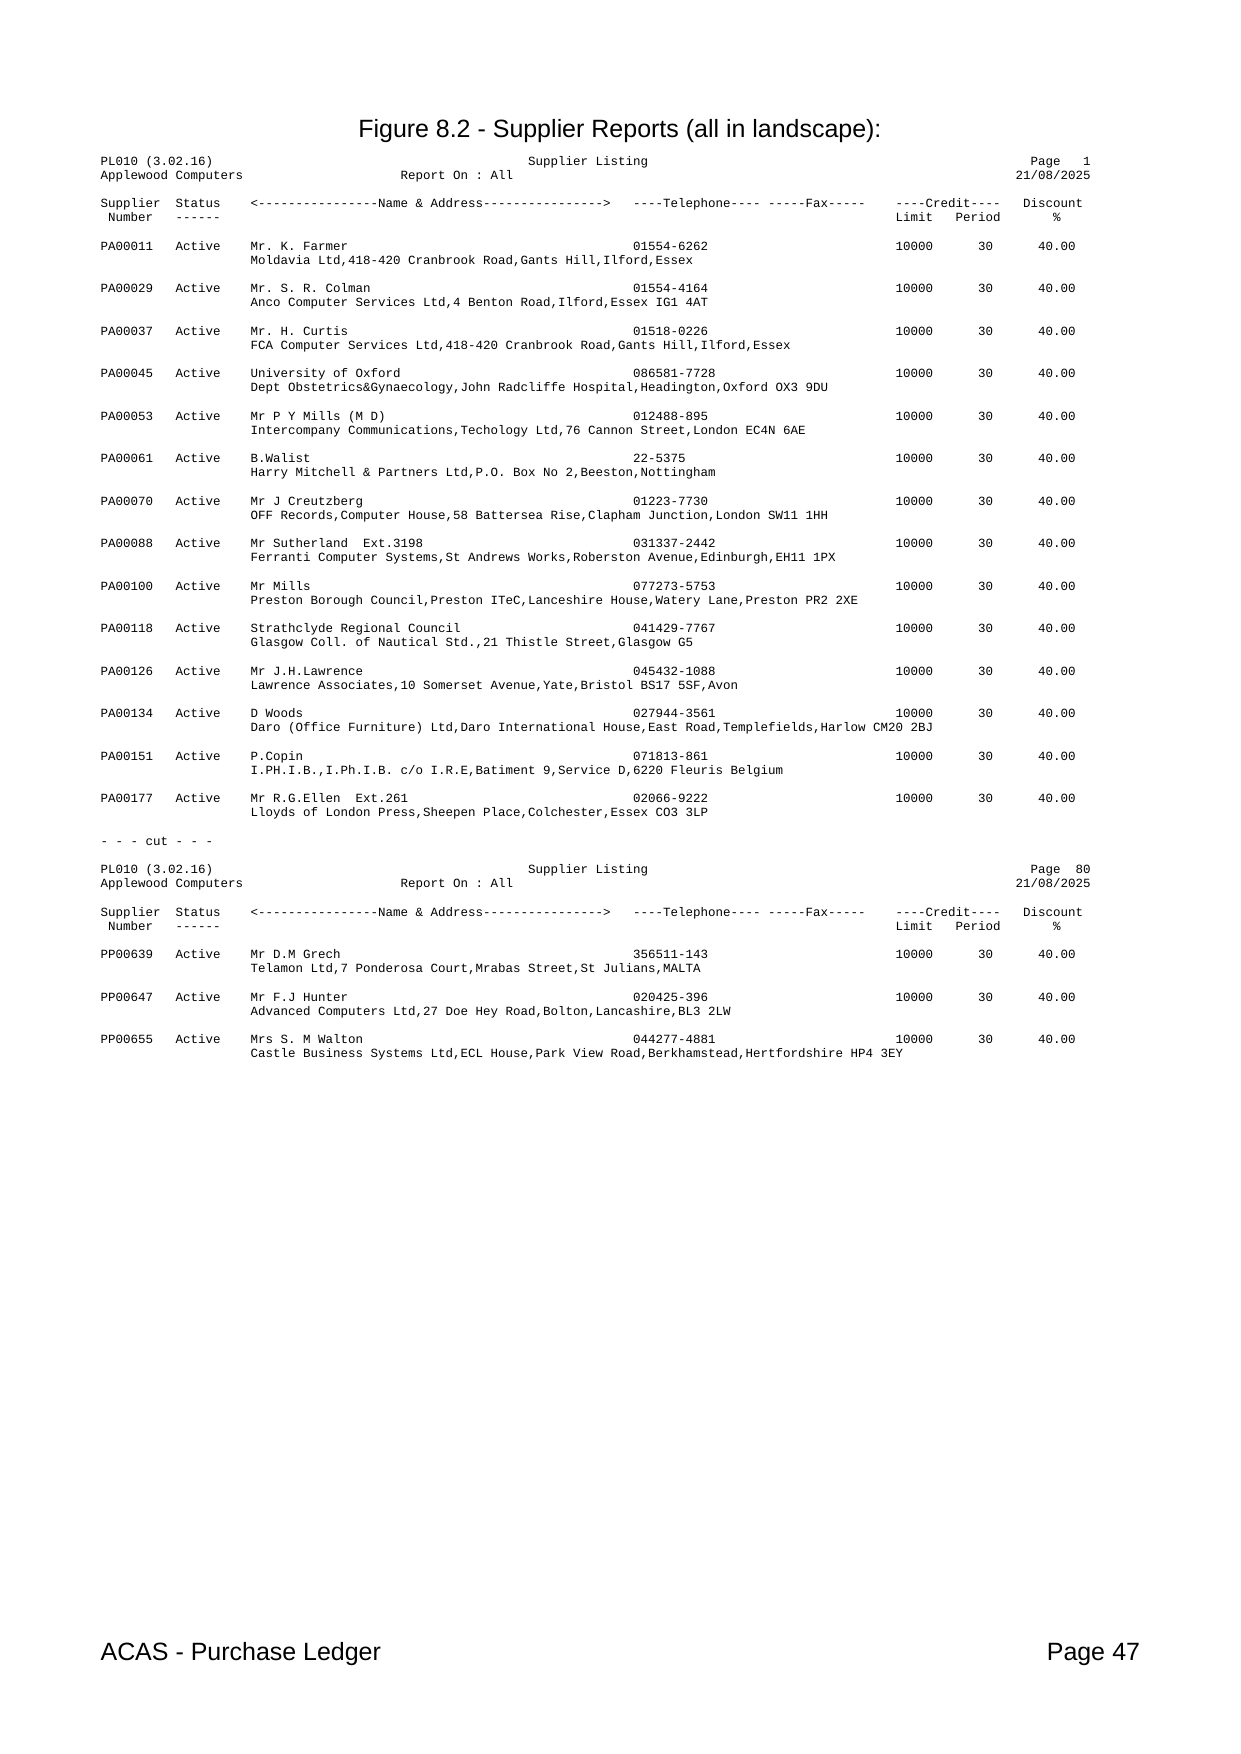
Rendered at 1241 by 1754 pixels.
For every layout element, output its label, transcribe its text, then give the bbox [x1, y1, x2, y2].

text Number ------ Limit Period % [100, 211, 1140, 226]
text Lloyds of London Press,Sheepen Place,Colchester,Essex CO3 3LP [100, 806, 1140, 821]
text PA00177 Active Mr R.G.Ellen Ext.261 02066-9222 10000 30 40.00 [100, 792, 1140, 806]
text Harry Mitchell & Partners Ltd,P.O. Box No 2,Beeston,Nottingham [100, 466, 1140, 481]
text Dept Obstetrics&Gynaecology,John Radcliffe Hospital,Headington,Oxford OX3 9DU [100, 381, 1140, 396]
text PA00088 Active Mr Sutherland Ext.3198 031337-2442 10000 30 40.00 [100, 537, 1140, 551]
text Supplier Status <----------------Name & Address----------------> ----Telephone---- -----Fax----- ----Credit---- Discount [100, 906, 1140, 920]
text FCA Computer Services Ltd,418-420 Cranbrook Road,Gants Hill,Ilford,Essex [100, 339, 1140, 353]
text I.PH.I.B.,I.Ph.I.B. c/o I.R.E,Batiment 9,Service D,6220 Fleuris Belgium [100, 764, 1140, 778]
text PL010 (3.02.16) Supplier Listing Page 1 [100, 155, 1140, 169]
text Advanced Computers Ltd,27 Doe Hey Road,Bolton,Lancashire,BL3 2LW [100, 1005, 1140, 1019]
text Applewood Computers Report On : All 21/08/2025 [100, 169, 1140, 183]
text PA00037 Active Mr. H. Curtis 01518-0226 10000 30 40.00 [100, 325, 1140, 339]
text PP00655 Active Mrs S. M Walton 044277-4881 10000 30 40.00 [100, 1033, 1140, 1047]
text Moldavia Ltd,418-420 Cranbrook Road,Gants Hill,Ilford,Essex [100, 254, 1140, 268]
text PA00053 Active Mr P Y Mills (M D) 012488-895 10000 30 40.00 [100, 410, 1140, 424]
text Glasgow Coll. of Nautical Std.,21 Thistle Street,Glasgow G5 [100, 636, 1140, 651]
text Anco Computer Services Ltd,4 Benton Road,Ilford,Essex IG1 4AT [100, 296, 1140, 311]
text Telamon Ltd,7 Ponderosa Court,Mrabas Street,St Julians,MALTA [100, 962, 1140, 976]
text Ferranti Computer Systems,St Andrews Works,Roberston Avenue,Edinburgh,EH11 1PX [100, 551, 1140, 566]
text Applewood Computers Report On : All 21/08/2025 [100, 877, 1140, 891]
text PP00647 Active Mr F.J Hunter 020425-396 10000 30 40.00 [100, 991, 1140, 1005]
text PA00118 Active Strathclyde Regional Council 041429-7767 10000 30 40.00 [100, 622, 1140, 636]
text OFF Records,Computer House,58 Battersea Rise,Clapham Junction,London SW11 1HH [100, 509, 1140, 523]
text Castle Business Systems Ltd,ECL House,Park View Road,Berkhamstead,Hertfordshire HP4 3EY [100, 1047, 1140, 1061]
text Daro (Office Furniture) Ltd,Daro International House,East Road,Templefields,Harlow CM20 2BJ [100, 721, 1140, 736]
text Figure 8.2 - Supplier Reports (all in landscape): [100, 113, 1140, 142]
text Lawrence Associates,10 Somerset Avenue,Yate,Bristol BS17 5SF,Avon [100, 679, 1140, 693]
text PL010 (3.02.16) Supplier Listing Page 80 [100, 863, 1140, 877]
text PA00061 Active B.Walist 22-5375 10000 30 40.00 [100, 452, 1140, 466]
text PA00070 Active Mr J Creutzberg 01223-7730 10000 30 40.00 [100, 495, 1140, 509]
text - - - cut - - - [100, 835, 1140, 849]
text PA00045 Active University of Oxford 086581-7728 10000 30 40.00 [100, 367, 1140, 381]
text PP00639 Active Mr D.M Grech 356511-143 10000 30 40.00 [100, 948, 1140, 962]
text Supplier Status <----------------Name & Address----------------> ----Telephone---- -----Fax----- ----Credit---- Discount [100, 197, 1140, 211]
text Preston Borough Council,Preston ITeC,Lanceshire House,Watery Lane,Preston PR2 2XE [100, 594, 1140, 608]
text Number ------ Limit Period % [100, 920, 1140, 934]
text PA00134 Active D Woods 027944-3561 10000 30 40.00 [100, 707, 1140, 721]
text PA00029 Active Mr. S. R. Colman 01554-4164 10000 30 40.00 [100, 282, 1140, 296]
text PA00011 Active Mr. K. Farmer 01554-6262 10000 30 40.00 [100, 240, 1140, 254]
text PA00100 Active Mr Mills 077273-5753 10000 30 40.00 [100, 580, 1140, 594]
text PA00151 Active P.Copin 071813-861 10000 30 40.00 [100, 750, 1140, 764]
text PA00126 Active Mr J.H.Lawrence 045432-1088 10000 30 40.00 [100, 665, 1140, 679]
text Intercompany Communications,Techology Ltd,76 Cannon Street,London EC4N 6AE [100, 424, 1140, 438]
